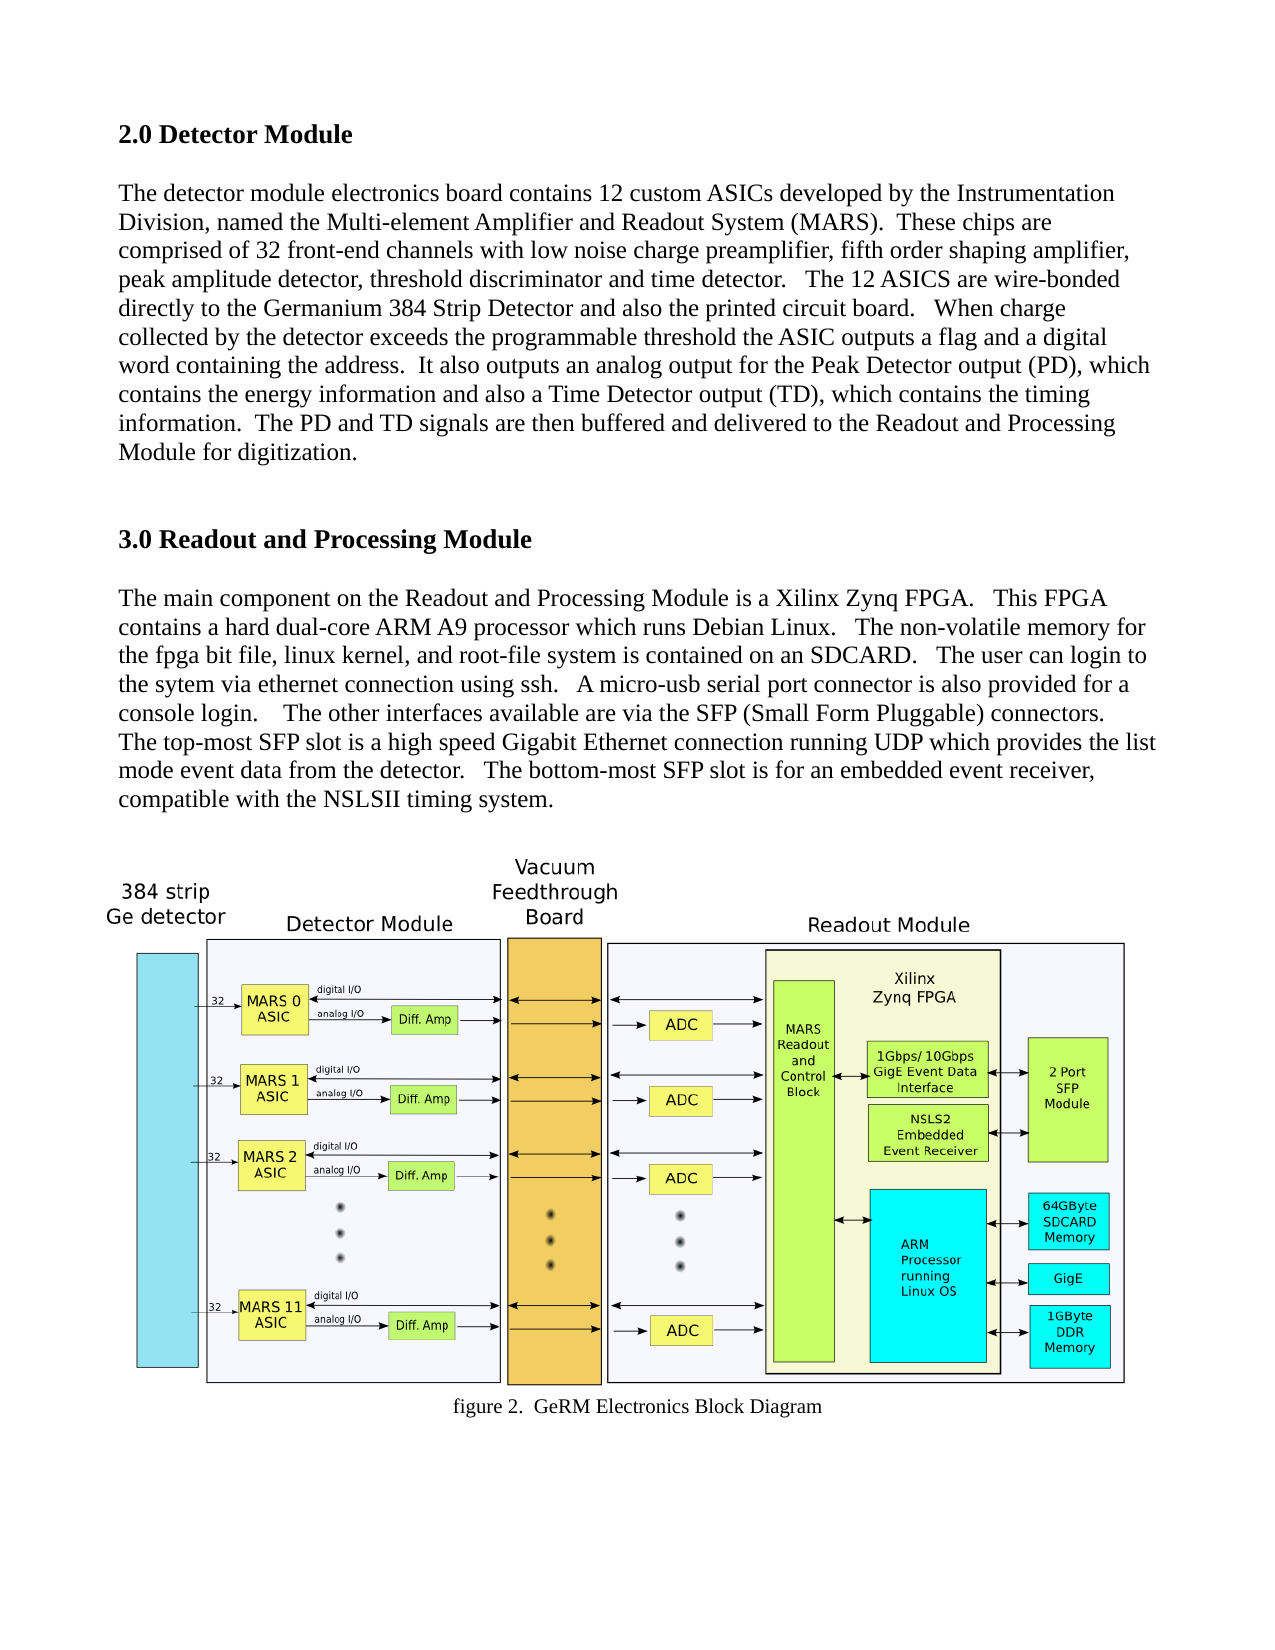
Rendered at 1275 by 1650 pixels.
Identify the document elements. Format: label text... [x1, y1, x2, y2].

picture [99, 850, 1139, 1394]
text 3.0 Readout and Processing Module [118, 523, 1157, 554]
text The detector module electronics board contains 12 custom ASICs developed by the Instrumentation Division, named the Multi-element Amplifier and Readout System (MARS). These chips are comprised of 32 front-end channels with low noise charge preamplifier, fifth order shaping amplifier, peak amplitude detector, threshold discriminator and time detector. The 12 ASICS are wire-bonded directly to the Germanium 384 Strip Detector and also the printed circuit board. When charge collected by the detector exceeds the programmable threshold the ASIC outputs a flag and a digital word containing the address. It also outputs an analog output for the Peak Detector output (PD), which contains the energy information and also a Time Detector output (TD), which contains the timing information. The PD and TD signals are then buffered and delivered to the Readout and Processing Module for digitization. [118, 178, 1157, 466]
text The main component on the Readout and Processing Module is a Xilinx Zynq FPGA. This FPGA contains a hard dual-core ARM A9 processor which runs Debian Linux. The non-volatile memory for the fpga bit file, linux kernel, and root-file system is contained on an SDCARD. The user can login to the sytem via ethernet connection using ssh. A micro-usb serial port connector is also provided for a console login. The other interfaces available are via the SFP (Small Form Pluggable) connectors. The top-most SFP slot is a high speed Gigabit Ethernet connection running UDP which provides the list mode event data from the detector. The bottom-most SFP slot is for an embedded event receiver, compatible with the NSLSII timing system. [118, 583, 1157, 813]
text figure 2. GeRM Electronics Block Diagram [118, 842, 1157, 1418]
text 2.0 Detector Module [118, 118, 1157, 149]
